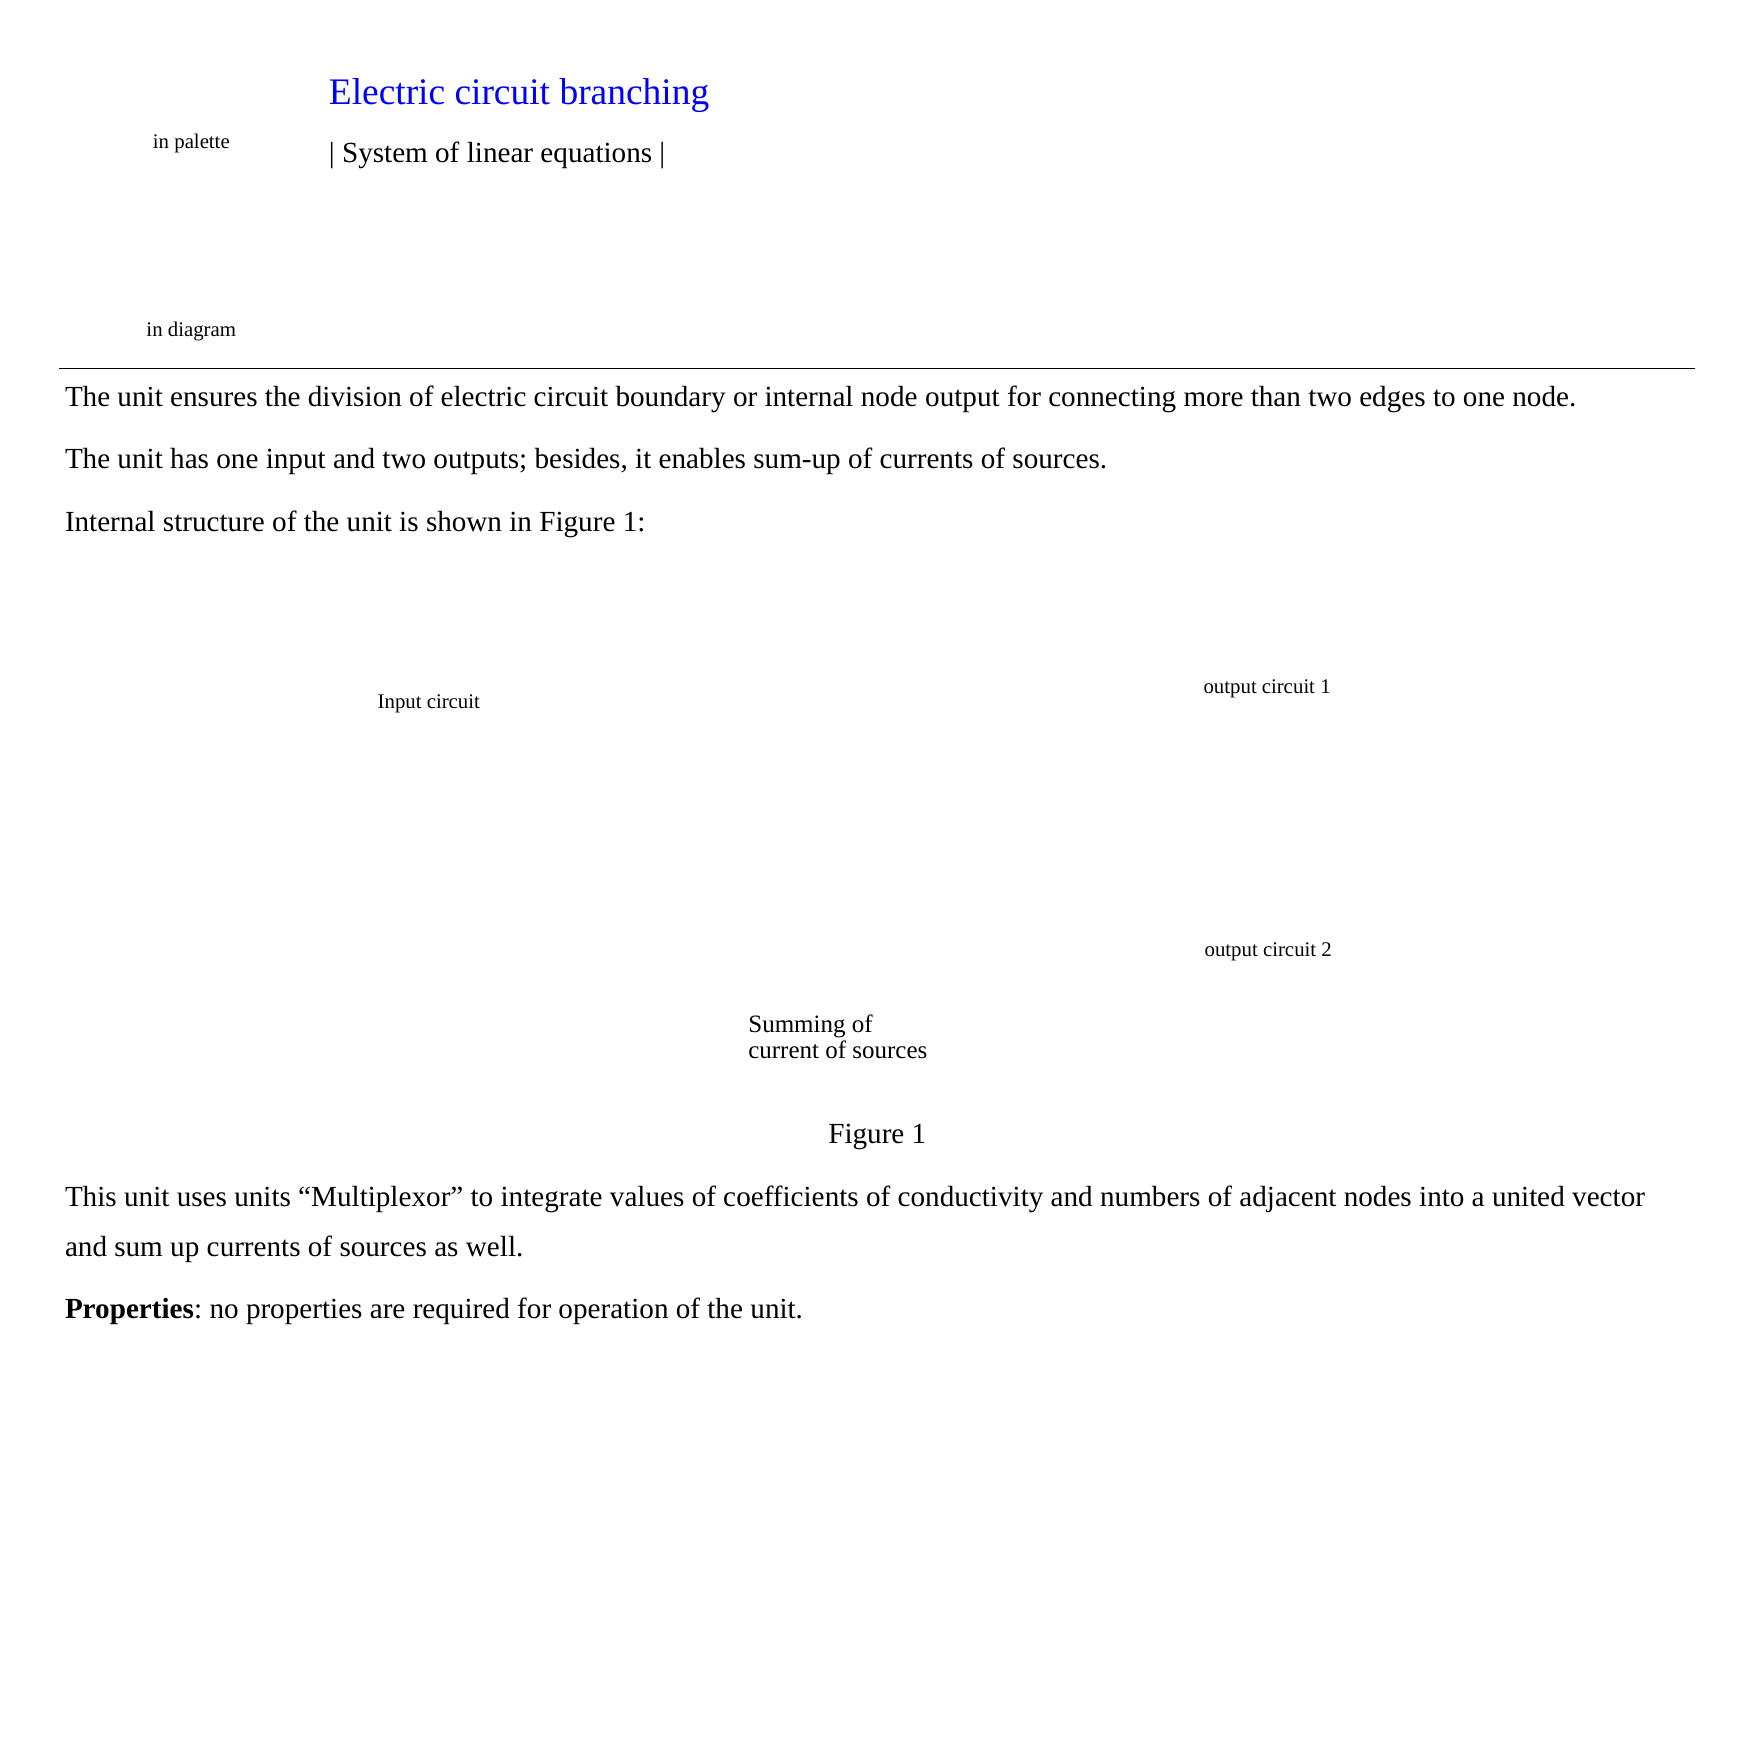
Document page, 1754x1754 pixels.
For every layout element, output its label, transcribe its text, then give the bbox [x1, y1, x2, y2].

text output circuit 1 [1203, 672, 1383, 699]
text output circuit 2 [1204, 936, 1384, 962]
text Summing of current of sources [748, 1011, 944, 1064]
table_cell [323, 311, 1695, 368]
table_cell in diagram [59, 311, 323, 368]
text Input circuit [377, 687, 524, 714]
table_header Electric circuit branching [323, 59, 1695, 124]
table_header [59, 59, 323, 124]
table_cell [323, 181, 1695, 311]
table_cell | System of linear equations | [323, 124, 1695, 181]
table_cell in palette [59, 124, 323, 181]
table_cell The unit ensures the division of electric circuit boundary or internal node output for connecting more than two edges to one node. The unit has one input and two outputs; besides, it enables sum-up of currents of sources. Internal structure of the unit is shown in Figure 1: Figure 1 This unit uses units “Multiplexor” to integrate values of coefficients of conductivity and numbers of adjacent nodes into a united vector and sum up currents of sources as well. Properties: no properties are required for operation of the unit. [59, 369, 1695, 1336]
table_cell [59, 181, 323, 311]
